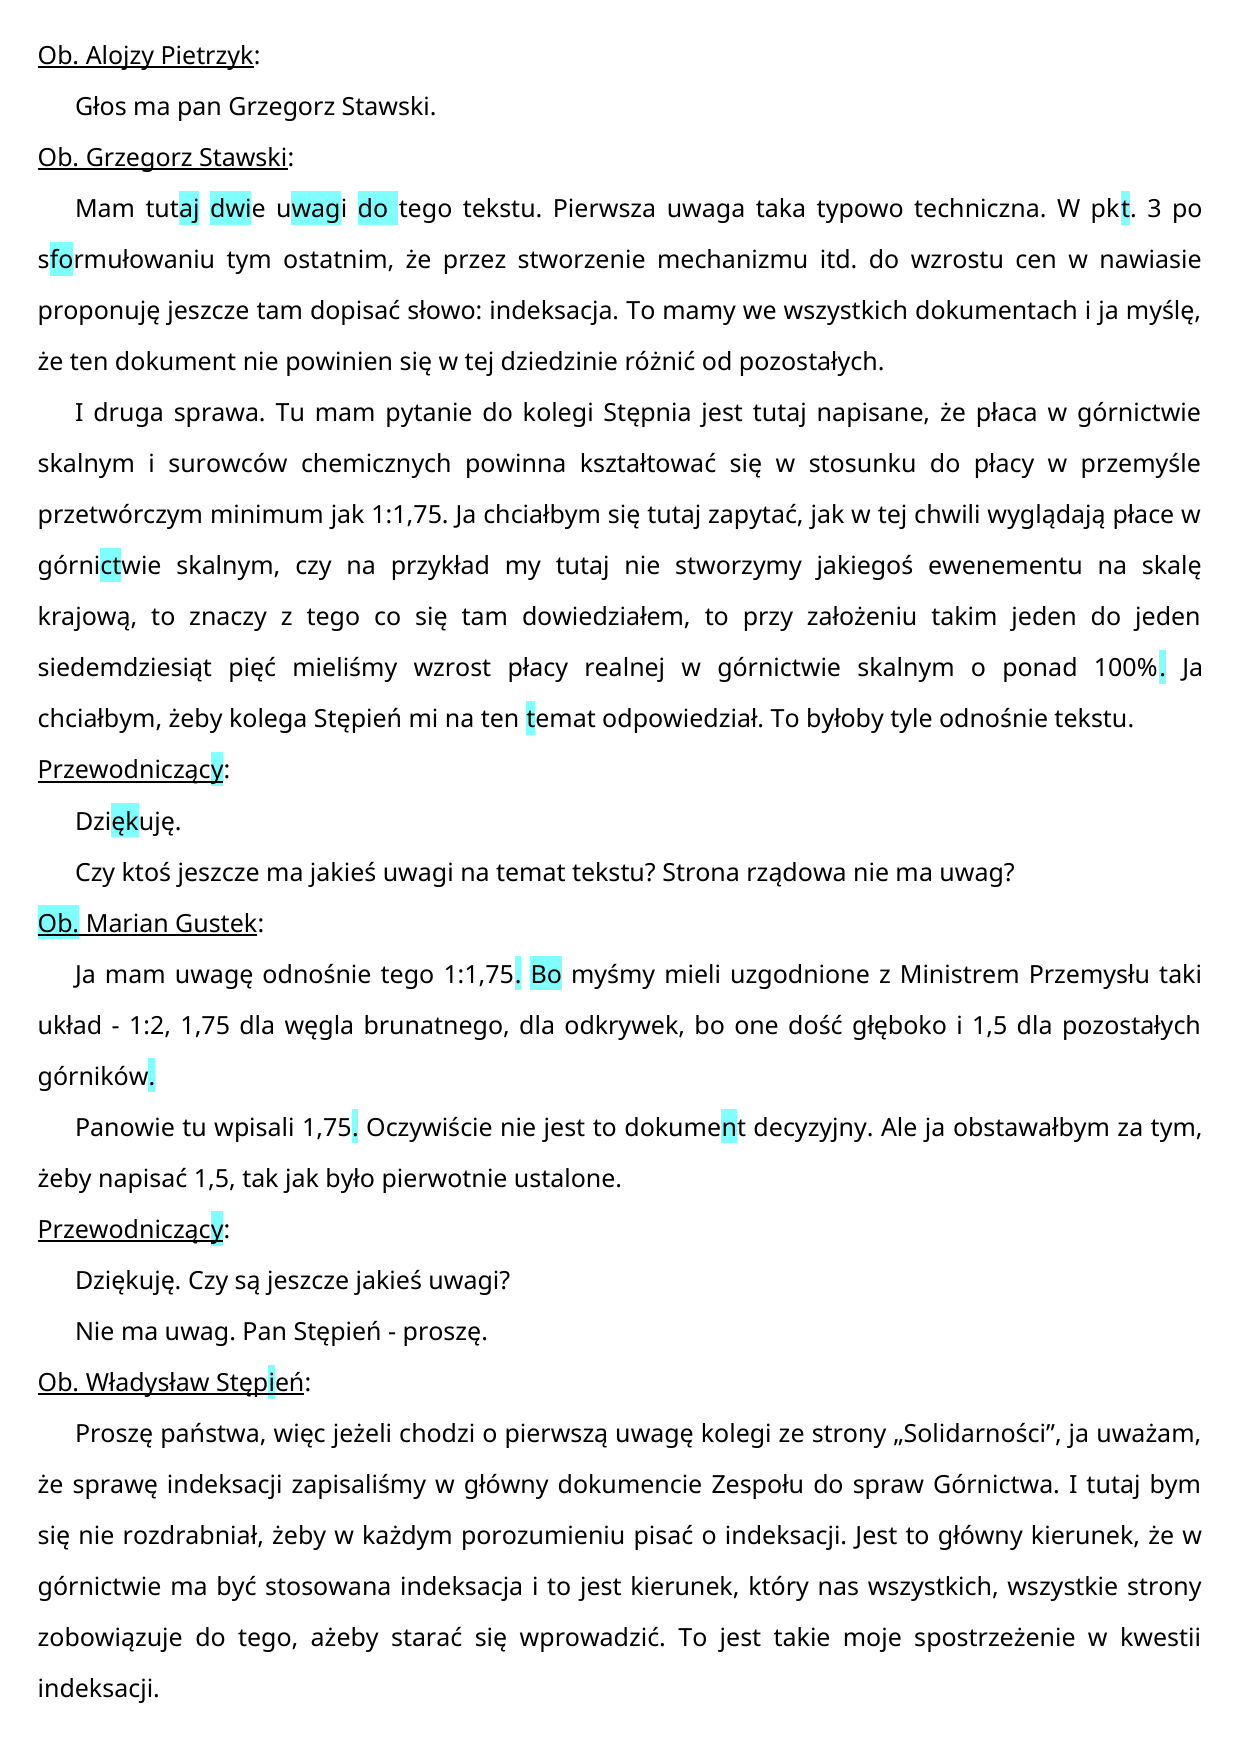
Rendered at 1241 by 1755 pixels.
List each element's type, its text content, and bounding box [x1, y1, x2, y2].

text Głos ma pan Grzegorz Stawski. [37, 88, 1203, 123]
text Ob. Władysław Stępień: [37, 1364, 1203, 1399]
subtitle Przewodniczący: [37, 1211, 1203, 1246]
text Mam tutaj dwie uwagi do tego tekstu. Pierwsza uwaga taka typowo techniczna. W pkt. 3 po sformułowaniu tym ostatnim, że przez stworzenie mechanizmu itd. do wzrostu cen w nawiasie proponuję jeszcze tam dopisać słowo: indeksacja. To mamy we wszystkich dokumentach i ja myślę, że ten dokument nie powinien się w tej dziedzinie różnić od pozostałych. [37, 191, 1203, 378]
text Dziękuję. Czy są jeszcze jakieś uwagi? [37, 1262, 1203, 1297]
text Nie ma uwag. Pan Stępień - proszę. [37, 1313, 1203, 1348]
text Ob. Alojzy Pietrzyk: [37, 37, 1203, 72]
text Ob. Grzegorz Stawski: [37, 139, 1203, 174]
text Panowie tu wpisali 1,75. Oczywiście nie jest to dokument decyzyjny. Ale ja obstawałbym za tym, żeby napisać 1,5, tak jak było pierwotnie ustalone. [37, 1109, 1203, 1194]
text Czy ktoś jeszcze ma jakieś uwagi na temat tekstu? Strona rządowa nie ma uwag? [37, 854, 1203, 888]
text Proszę państwa, więc jeżeli chodzi o pierwszą uwagę kolegi ze strony „Solidarności”, ja uważam, że sprawę indeksacji zapisaliśmy w główny dokumencie Zespołu do spraw Górnictwa. I tutaj bym się nie rozdrabniał, żeby w każdym porozumieniu pisać o indeksacji. Jest to główny kierunek, że w górnictwie ma być stosowana indeksacja i to jest kierunek, który nas wszystkich, wszystkie strony zobowiązuje do tego, ażeby starać się wprowadzić. To jest takie moje spostrzeżenie w kwestii indeksacji. [37, 1416, 1203, 1705]
text Dziękuję. [37, 803, 1203, 837]
text I druga sprawa. Tu mam pytanie do kolegi Stępnia jest tutaj napisane, że płaca w górnictwie skalnym i surowców chemicznych powinna kształtować się w stosunku do płacy w przemyśle przetwórczym minimum jak 1:1,75. Ja chciałbym się tutaj zapytać, jak w tej chwili wyglądają płace w górnictwie skalnym, czy na przykład my tutaj nie stworzymy jakiegoś ewenementu na skalę krajową, to znaczy z tego co się tam dowiedziałem, to przy założeniu takim jeden do jeden siedemdziesiąt pięć mieliśmy wzrost płacy realnej w górnictwie skalnym o ponad 100%. Ja chciałbym, żeby kolega Stępień mi na ten temat odpowiedział. To byłoby tyle odnośnie tekstu. [37, 395, 1203, 735]
text Ob. Marian Gustek: [37, 905, 1203, 939]
text Ja mam uwagę odnośnie tego 1:1,75. Bo myśmy mieli uzgodnione z Ministrem Przemysłu taki układ - 1:2, 1,75 dla węgla brunatnego, dla odkrywek, bo one dość głęboko i 1,5 dla pozostałych górników. [37, 956, 1203, 1092]
text Przewodniczący: [37, 752, 1203, 786]
